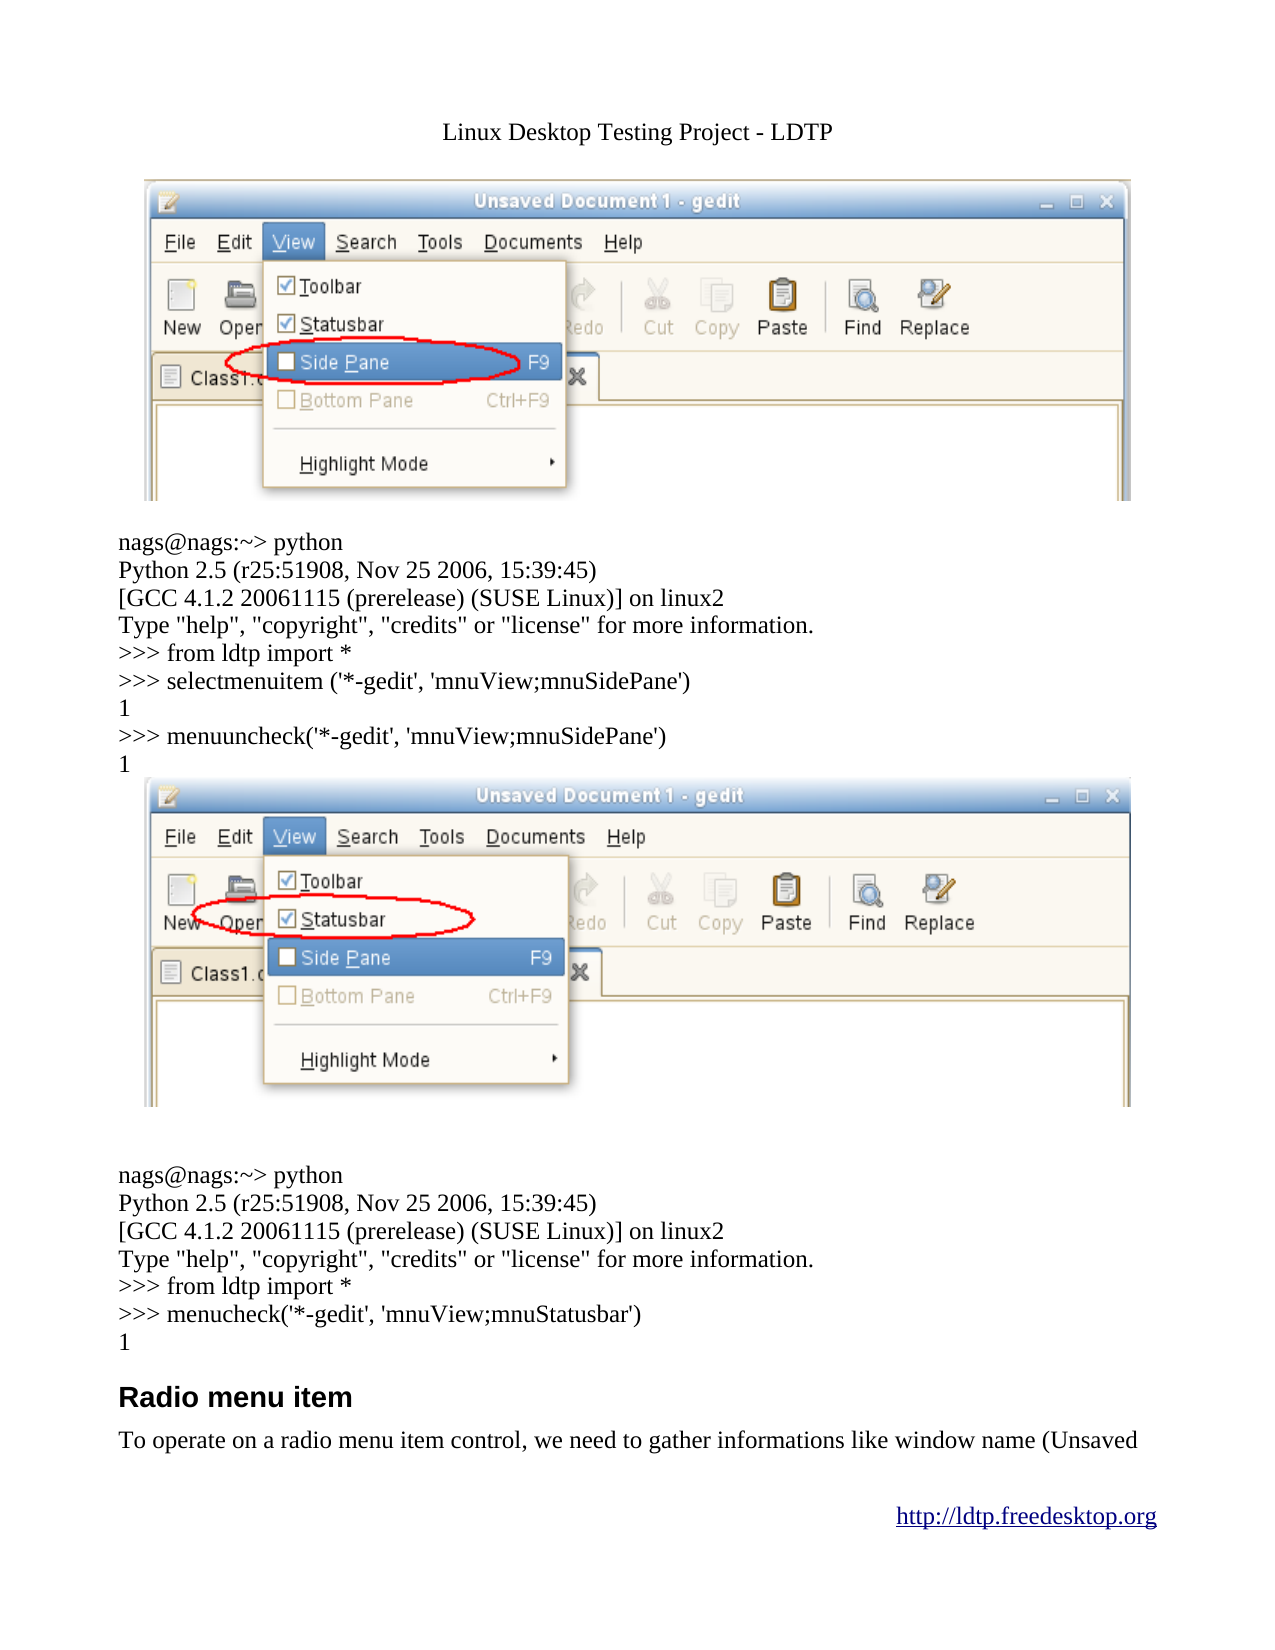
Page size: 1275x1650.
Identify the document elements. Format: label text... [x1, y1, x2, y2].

text >>> menucheck('*-gedit', 'mnuView;mnuStatusbar') [118, 1300, 1157, 1328]
text Python 2.5 (r25:51908, Nov 25 2006, 15:39:45) [118, 556, 1157, 584]
text nags@nags:~> python [118, 1162, 1157, 1189]
text >>> from ldtp import * [118, 639, 1157, 667]
text [GCC 4.1.2 20061115 (prerelease) (SUSE Linux)] on linux2 [118, 1217, 1157, 1245]
text 1 [118, 694, 1157, 722]
text Python 2.5 (r25:51908, Nov 25 2006, 15:39:45) [118, 1189, 1157, 1217]
text >>> menuuncheck('*-gedit', 'mnuView;mnuSidePane') [118, 722, 1157, 750]
text >>> from ldtp import * [118, 1272, 1157, 1300]
text 1 [118, 750, 1157, 778]
text To operate on a radio menu item control, we need to gather informations like window name (Unsaved [118, 1426, 1157, 1453]
text >>> selectmenuitem ('*-gedit', 'mnuView;mnuSidePane') [118, 667, 1157, 694]
picture [144, 178, 1131, 501]
subtitle Radio menu item [118, 1381, 1157, 1413]
text Type "help", "copyright", "credits" or "license" for more information. [118, 1245, 1157, 1272]
text nags@nags:~> python [118, 528, 1157, 556]
text [GCC 4.1.2 20061115 (prerelease) (SUSE Linux)] on linux2 [118, 584, 1157, 611]
text 1 [118, 1328, 1157, 1356]
picture [144, 777, 1131, 1107]
text Type "help", "copyright", "credits" or "license" for more information. [118, 611, 1157, 639]
